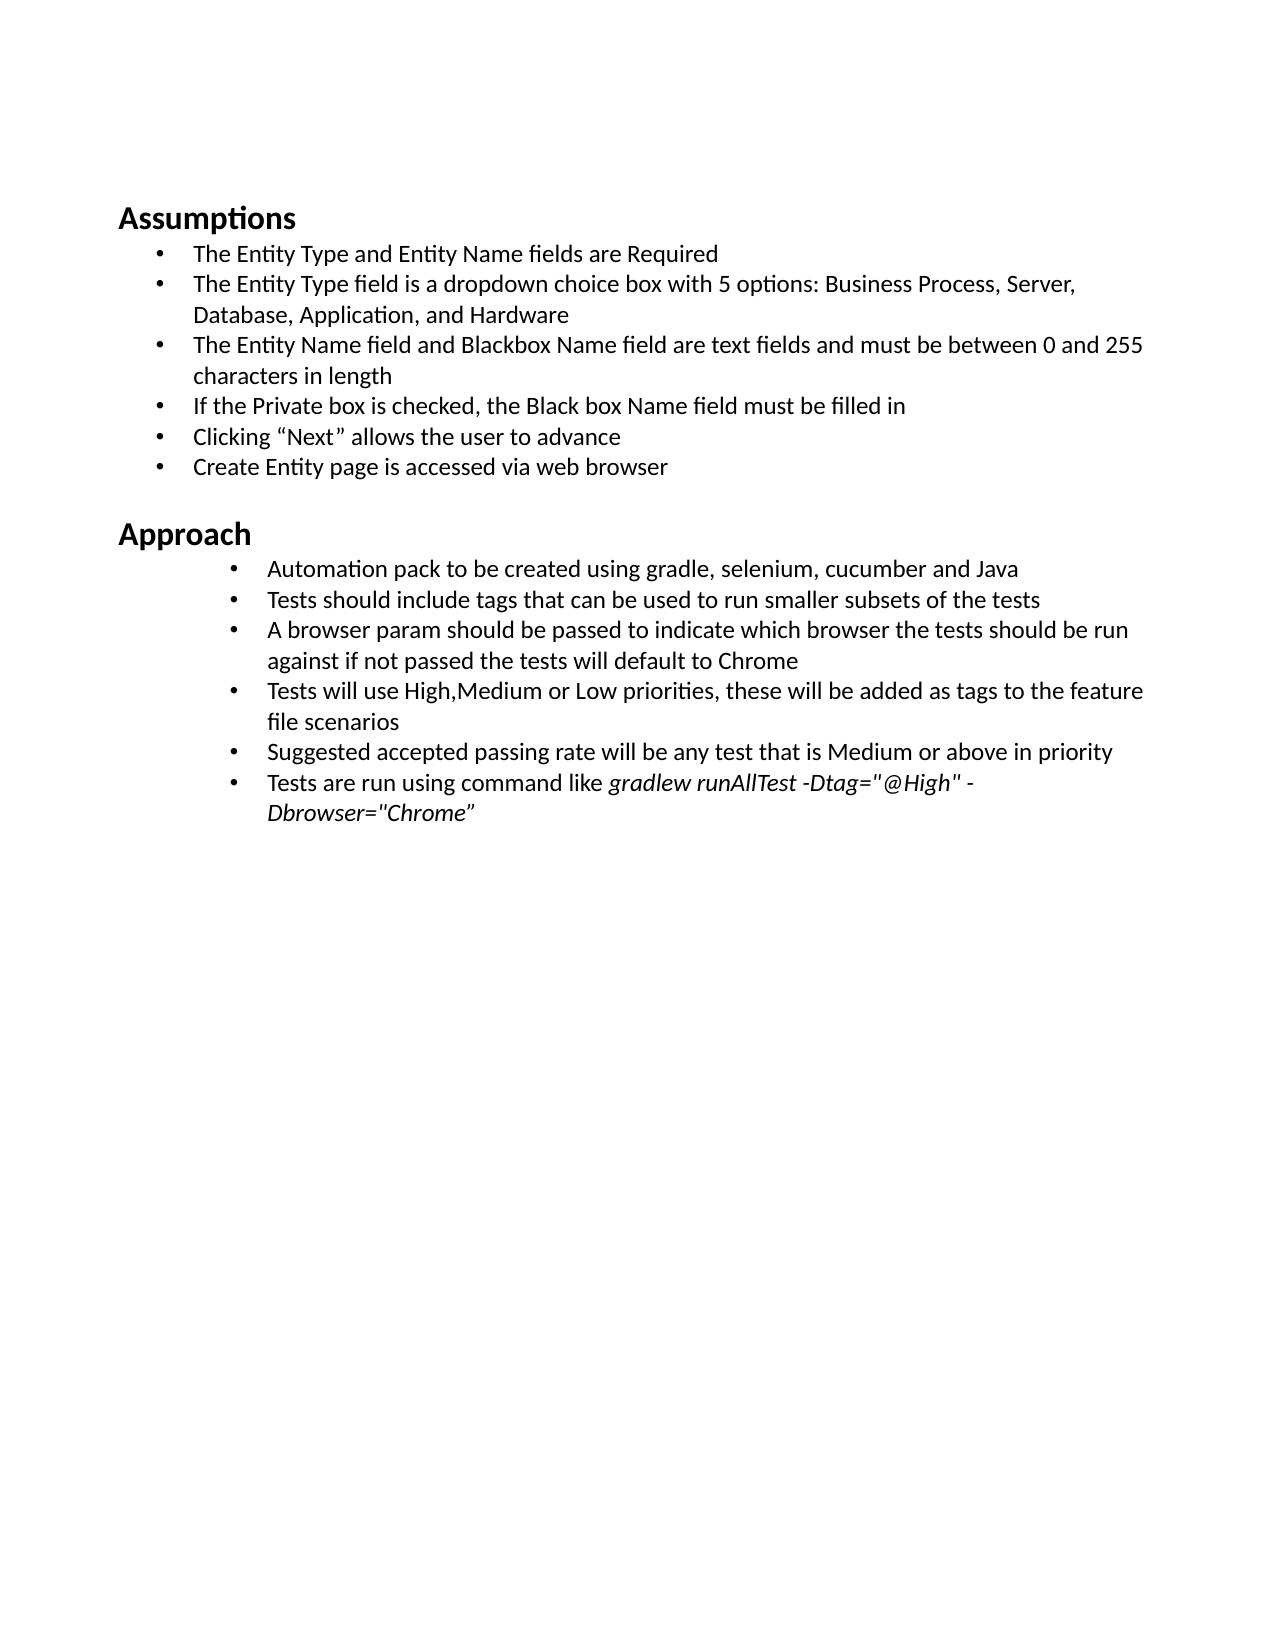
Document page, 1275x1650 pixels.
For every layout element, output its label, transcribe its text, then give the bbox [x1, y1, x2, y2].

text Assumptions [118, 197, 1157, 238]
list Tests are run using command like gradlew runAllTest -Dtag="@High" -Dbrowser="Chrome” [229, 767, 1157, 828]
list Tests should include tags that can be used to run smaller subsets of the tests [229, 584, 1157, 614]
list The Entity Type and Entity Name fields are Required [156, 238, 1157, 268]
list The Entity Name field and Blackbox Name field are text fields and must be between 0 and 255 characters in length [156, 329, 1157, 391]
list Tests will use High,Medium or Low priorities, these will be added as tags to the feature file scenarios [229, 675, 1157, 736]
list Suggested accepted passing rate will be any test that is Medium or above in priority [229, 736, 1157, 767]
list Automation pack to be created using gradle, selenium, cucumber and Java [229, 553, 1157, 584]
list Clicking “Next” allows the user to advance [156, 421, 1157, 452]
list A browser param should be passed to indicate which browser the tests should be run against if not passed the tests will default to Chrome [229, 614, 1157, 675]
list If the Private box is checked, the Black box Name field must be filled in [156, 391, 1157, 421]
list The Entity Type field is a dropdown choice box with 5 options: Business Process, Server, Database, Application, and Hardware [156, 268, 1157, 329]
list Create Entity page is accessed via web browser [156, 452, 1157, 482]
text Approach [118, 513, 1157, 553]
